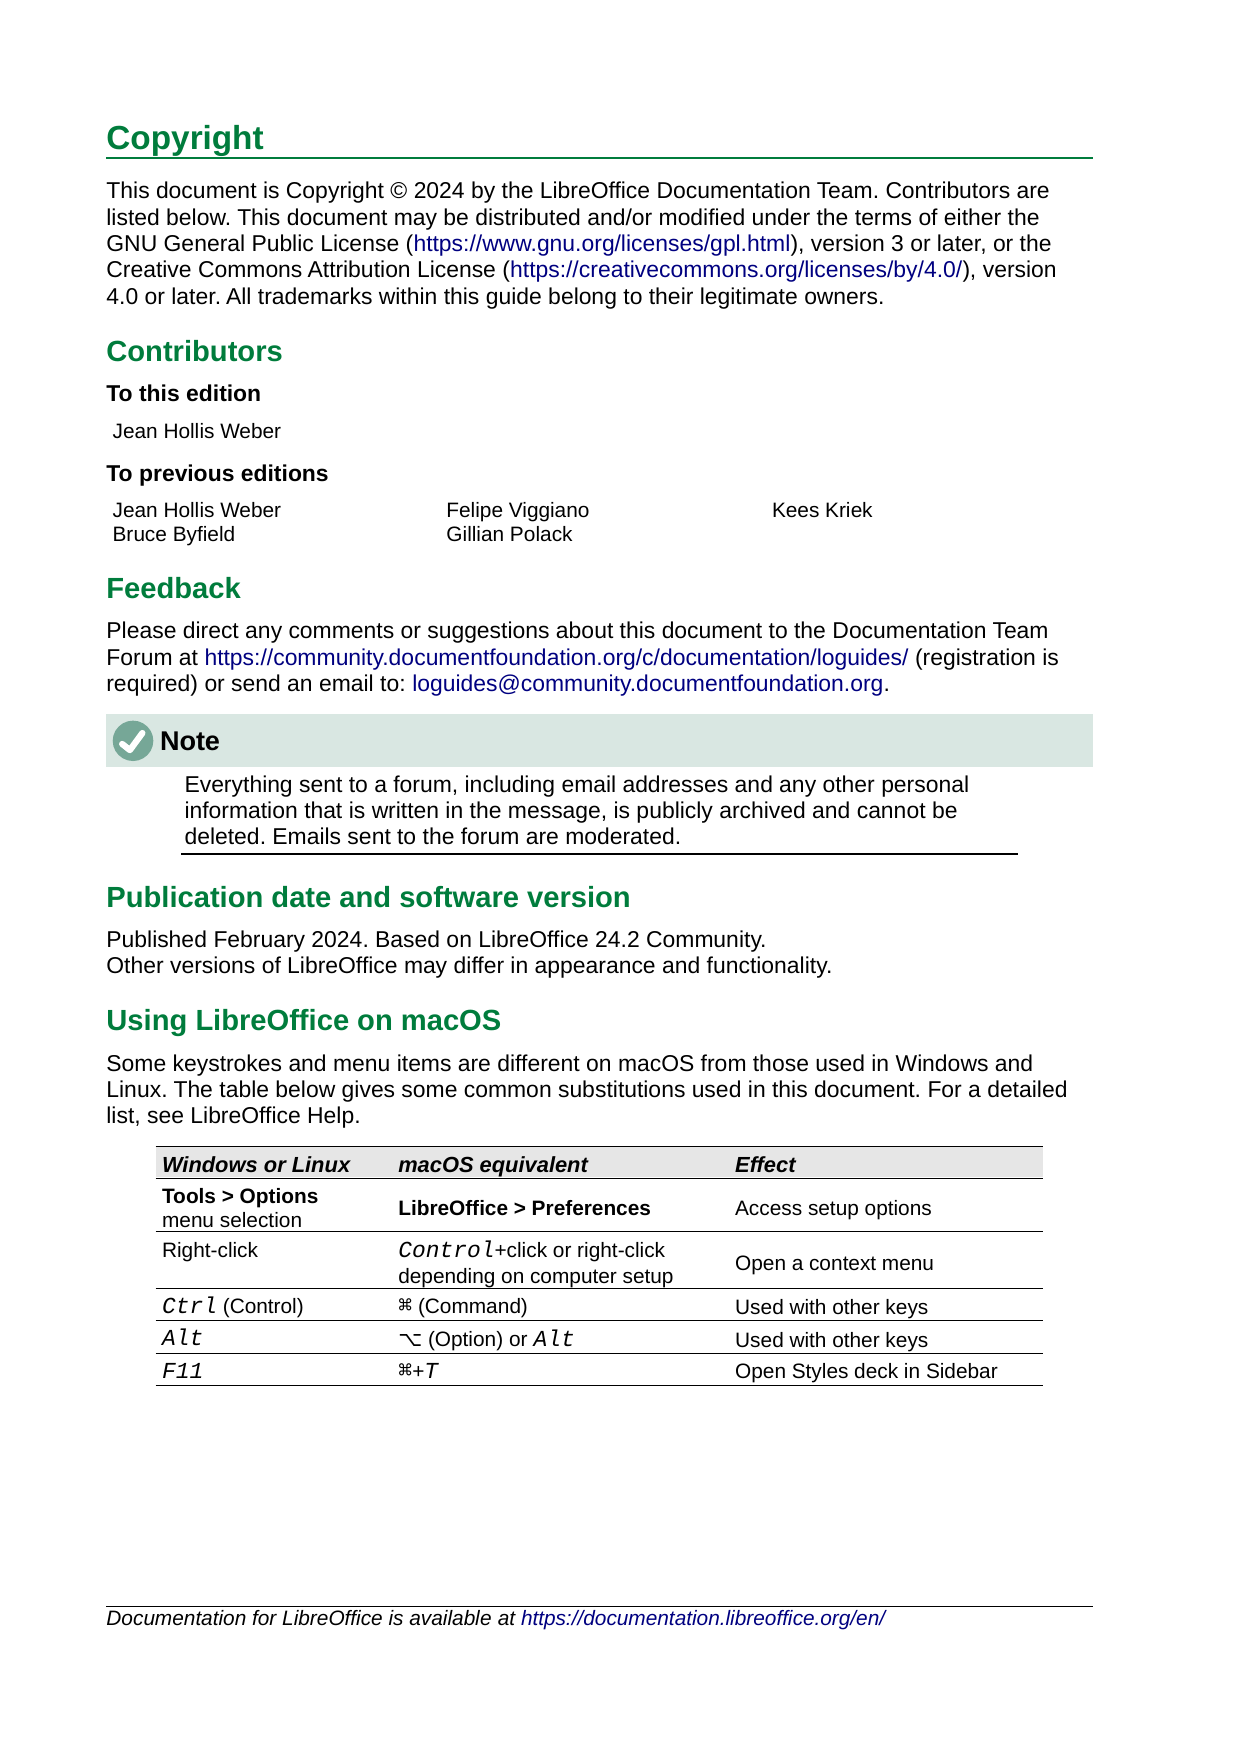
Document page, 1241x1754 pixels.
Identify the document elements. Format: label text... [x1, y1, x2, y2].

subtitle Feedback [106, 571, 1093, 605]
table_cell Tools > Options menu selection [156, 1179, 392, 1231]
table_cell Used with other keys [729, 1321, 1043, 1353]
subtitle Copyright [106, 118, 1093, 157]
table_header Effect [729, 1147, 1043, 1177]
table_cell Gillian Polack [440, 522, 766, 546]
table_header macOS equivalent [392, 1147, 729, 1177]
text To previous editions [106, 459, 1093, 486]
text Published February 2024. Based on LibreOffice 24.2 Community. Other versions of LibreOffice may differ in appearance and functionality. [106, 926, 1093, 978]
text Some keystrokes and menu items are different on macOS from those used in Windows and Linux. The table below gives some common substitutions used in this document. For a detailed list, see LibreOffice Help. [106, 1049, 1093, 1128]
text This document is Copyright © 2024 by the LibreOffice Documentation Team. Contributors are listed below. This document may be distributed and/or modified under the terms of either the GNU General Public License (https://www.gnu.org/licenses/gpl.html), version 3 or later, or the Creative Commons Attribution License (https://creativecommons.org/licenses/by/4.0/), version 4.0 or later. All trademarks within this guide belong to their legitimate owners. [106, 177, 1093, 309]
table_cell Right-click [156, 1232, 392, 1288]
table_cell Access setup options [729, 1179, 1043, 1231]
table_header Kees Kriek [766, 498, 1093, 522]
table_cell ⌘+T [392, 1354, 729, 1385]
table_header [440, 419, 766, 448]
table_cell Bruce Byfield [106, 522, 440, 546]
table_header Jean Hollis Weber [106, 498, 440, 522]
text Please direct any comments or suggestions about this document to the Documentation Team Forum at https://community.documentfoundation.org/c/documentation/loguides/ (registration is required) or send an email to: loguides@community.documentfoundation.org. [106, 617, 1093, 696]
table_cell [766, 522, 1093, 546]
table_cell ⌘ (Command) [392, 1289, 729, 1320]
subtitle Note [106, 714, 1093, 767]
table_cell LibreOffice > Preferences [392, 1179, 729, 1231]
text Everything sent to a forum, including email addresses and any other personal information that is written in the message, is publicly archived and cannot be deleted. Emails sent to the forum are moderated. [181, 767, 1018, 853]
table_header Felipe Viggiano [440, 498, 766, 522]
table_header Windows or Linux [156, 1147, 392, 1177]
table_cell Control+click or right-click depending on computer setup [392, 1232, 729, 1288]
table_cell F11 [156, 1354, 392, 1385]
table_cell Open a context menu [729, 1232, 1043, 1288]
table_cell Open Styles deck in Sidebar [729, 1354, 1043, 1385]
table_cell Alt [156, 1321, 392, 1353]
subtitle Contributors [106, 334, 1093, 368]
table_header [766, 419, 1093, 448]
subtitle Using LibreOffice on macOS [106, 1003, 1093, 1037]
subtitle Publication date and software version [106, 880, 1093, 913]
table_header Jean Hollis Weber [106, 419, 440, 448]
table_cell ⌥ (Option) or Alt [392, 1321, 729, 1353]
table_cell Ctrl (Control) [156, 1289, 392, 1320]
table_cell Used with other keys [729, 1289, 1043, 1320]
text To this edition [106, 380, 1093, 407]
